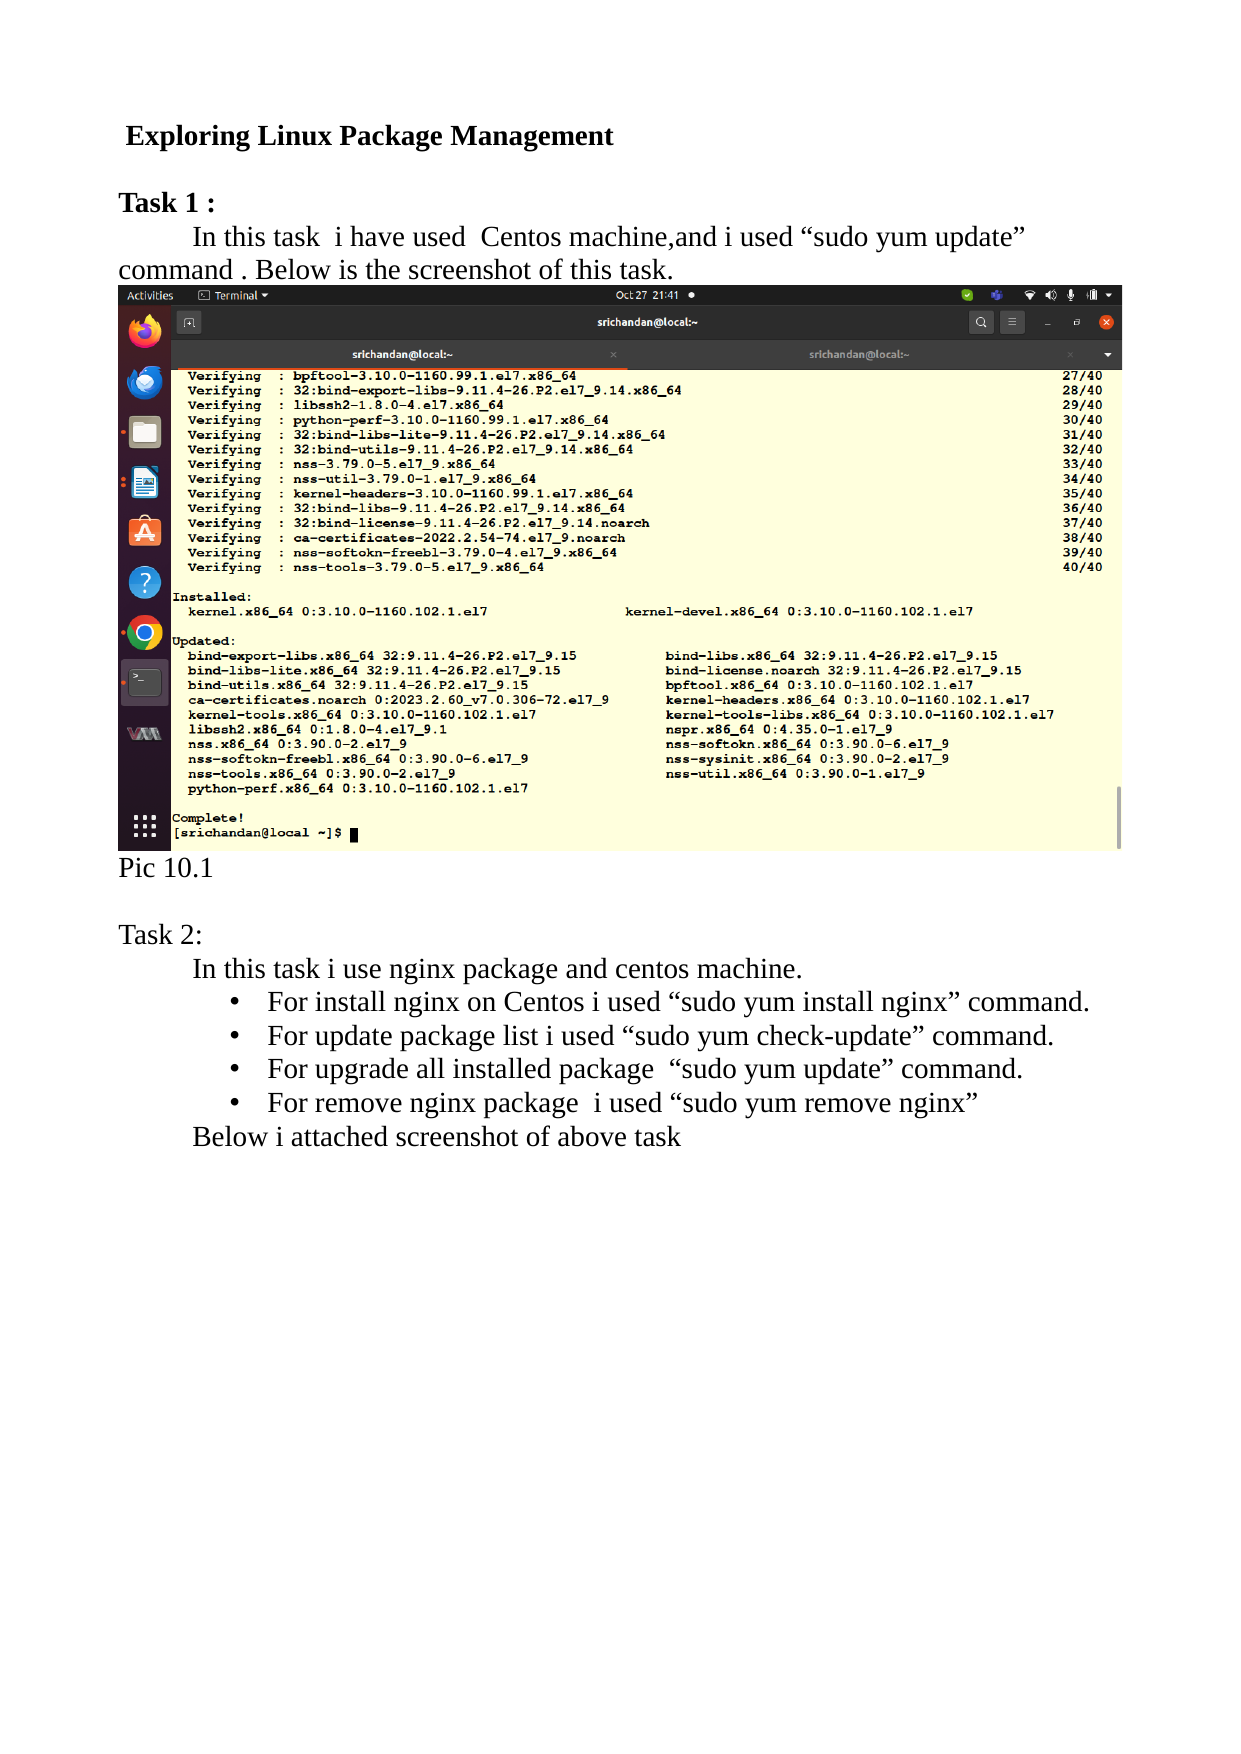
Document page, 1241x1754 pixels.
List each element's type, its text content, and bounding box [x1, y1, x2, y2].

text In this task i have used Centos machine,and i used “sudo yum update” command . Below is the screenshot of this task. [118, 219, 1122, 285]
list For remove nginx package i used “sudo yum remove nginx” [229, 1085, 1122, 1119]
picture [118, 285, 1123, 851]
list For install nginx on Centos i used “sudo yum install nginx” command. [229, 984, 1122, 1018]
list For update package list i used “sudo yum check-update” command. [229, 1018, 1122, 1052]
text Pic 10.1 [118, 851, 1122, 884]
text In this task i use nginx package and centos machine. [118, 951, 1122, 984]
text Task 2: [118, 917, 1122, 951]
text Task 1 : [118, 185, 1122, 219]
list For upgrade all installed package “sudo yum update” command. [229, 1052, 1122, 1085]
text Below i attached screenshot of above task [118, 1119, 1122, 1152]
text Exploring Linux Package Management [118, 118, 1122, 152]
